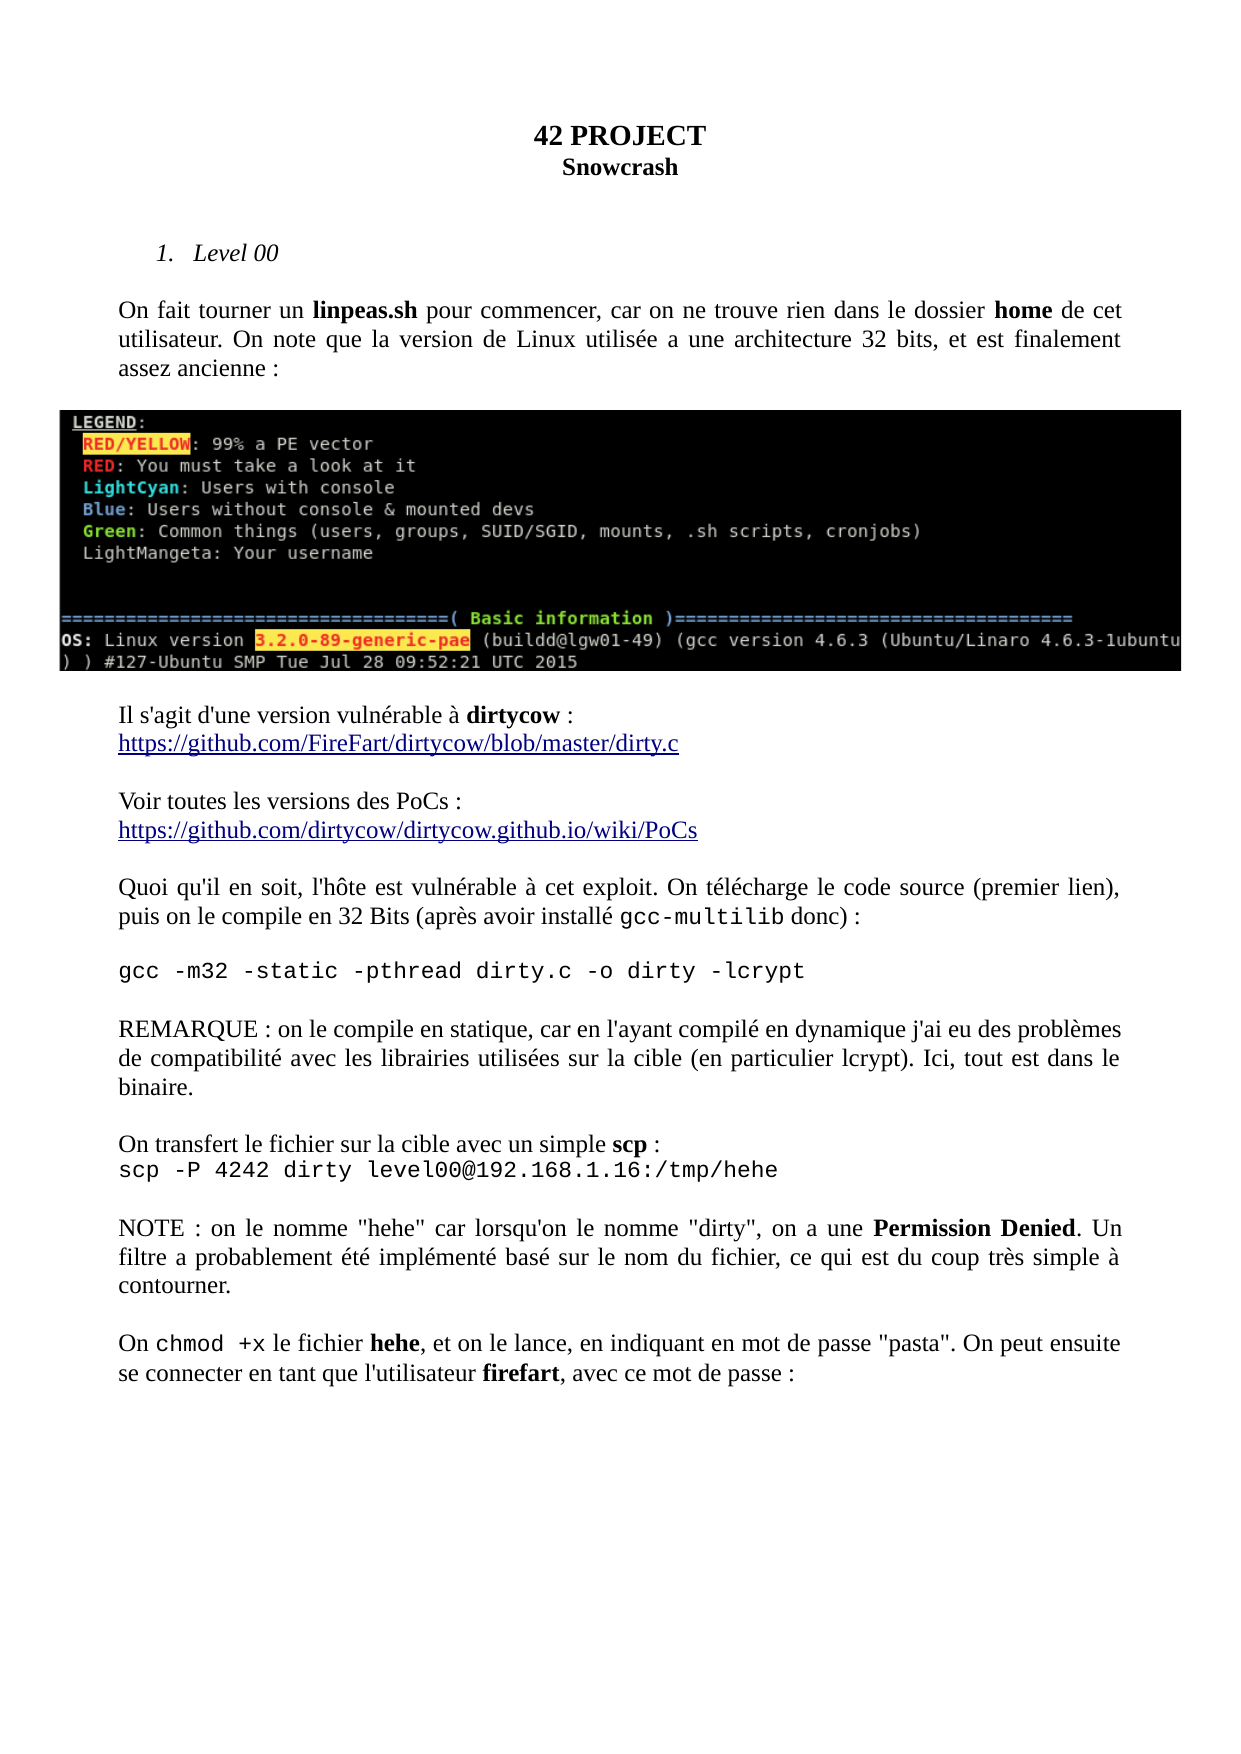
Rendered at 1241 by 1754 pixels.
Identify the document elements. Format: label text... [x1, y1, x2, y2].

text https://github.com/FireFart/dirtycow/blob/master/dirty.c [118, 728, 1122, 757]
text On chmod +x le fichier hehe, et on le lance, en indiquant en mot de passe "pasta". On peut ensuite se connecter en tant que l'utilisateur firefart, avec ce mot de passe : [118, 1328, 1122, 1387]
text Quoi qu'il en soit, l'hôte est vulnérable à cet exploit. On télécharge le code source (premier lien), puis on le compile en 32 Bits (après avoir installé gcc-multilib donc) : [118, 872, 1122, 931]
text gcc -m32 -static -pthread dirty.c -o dirty -lcrypt [118, 960, 1122, 986]
text REMARQUE : on le compile en statique, car en l'ayant compilé en dynamique j'ai eu des problèmes de compatibilité avec les librairies utilisées sur la cible (en particulier lcrypt). Ici, tout est dans le binaire. [118, 1014, 1122, 1101]
text NOTE : on le nomme "hehe" car lorsqu'on le nomme "dirty", on a une Permission Denied. Un filtre a probablement été implémenté basé sur le nom du fichier, ce qui est du coup très simple à contourner. [118, 1213, 1122, 1299]
text On fait tourner un linpeas.sh pour commencer, car on ne trouve rien dans le dossier home de cet utilisateur. On note que la version de Linux utilisée a une architecture 32 bits, et est finalement assez ancienne : [118, 295, 1122, 382]
list Level 00 [156, 238, 1122, 267]
text 42 PROJECT [118, 118, 1122, 152]
text On transfert le fichier sur la cible avec un simple scp : [118, 1129, 1122, 1158]
text Il s'agit d'une version vulnérable à dirtycow : [118, 700, 1122, 728]
text scp -P 4242 dirty level00@192.168.1.16:/tmp/hehe [118, 1158, 1122, 1184]
text Snowcrash [118, 152, 1122, 180]
text https://github.com/dirtycow/dirtycow.github.io/wiki/PoCs [118, 815, 1122, 843]
text Voir toutes les versions des PoCs : [118, 786, 1122, 815]
